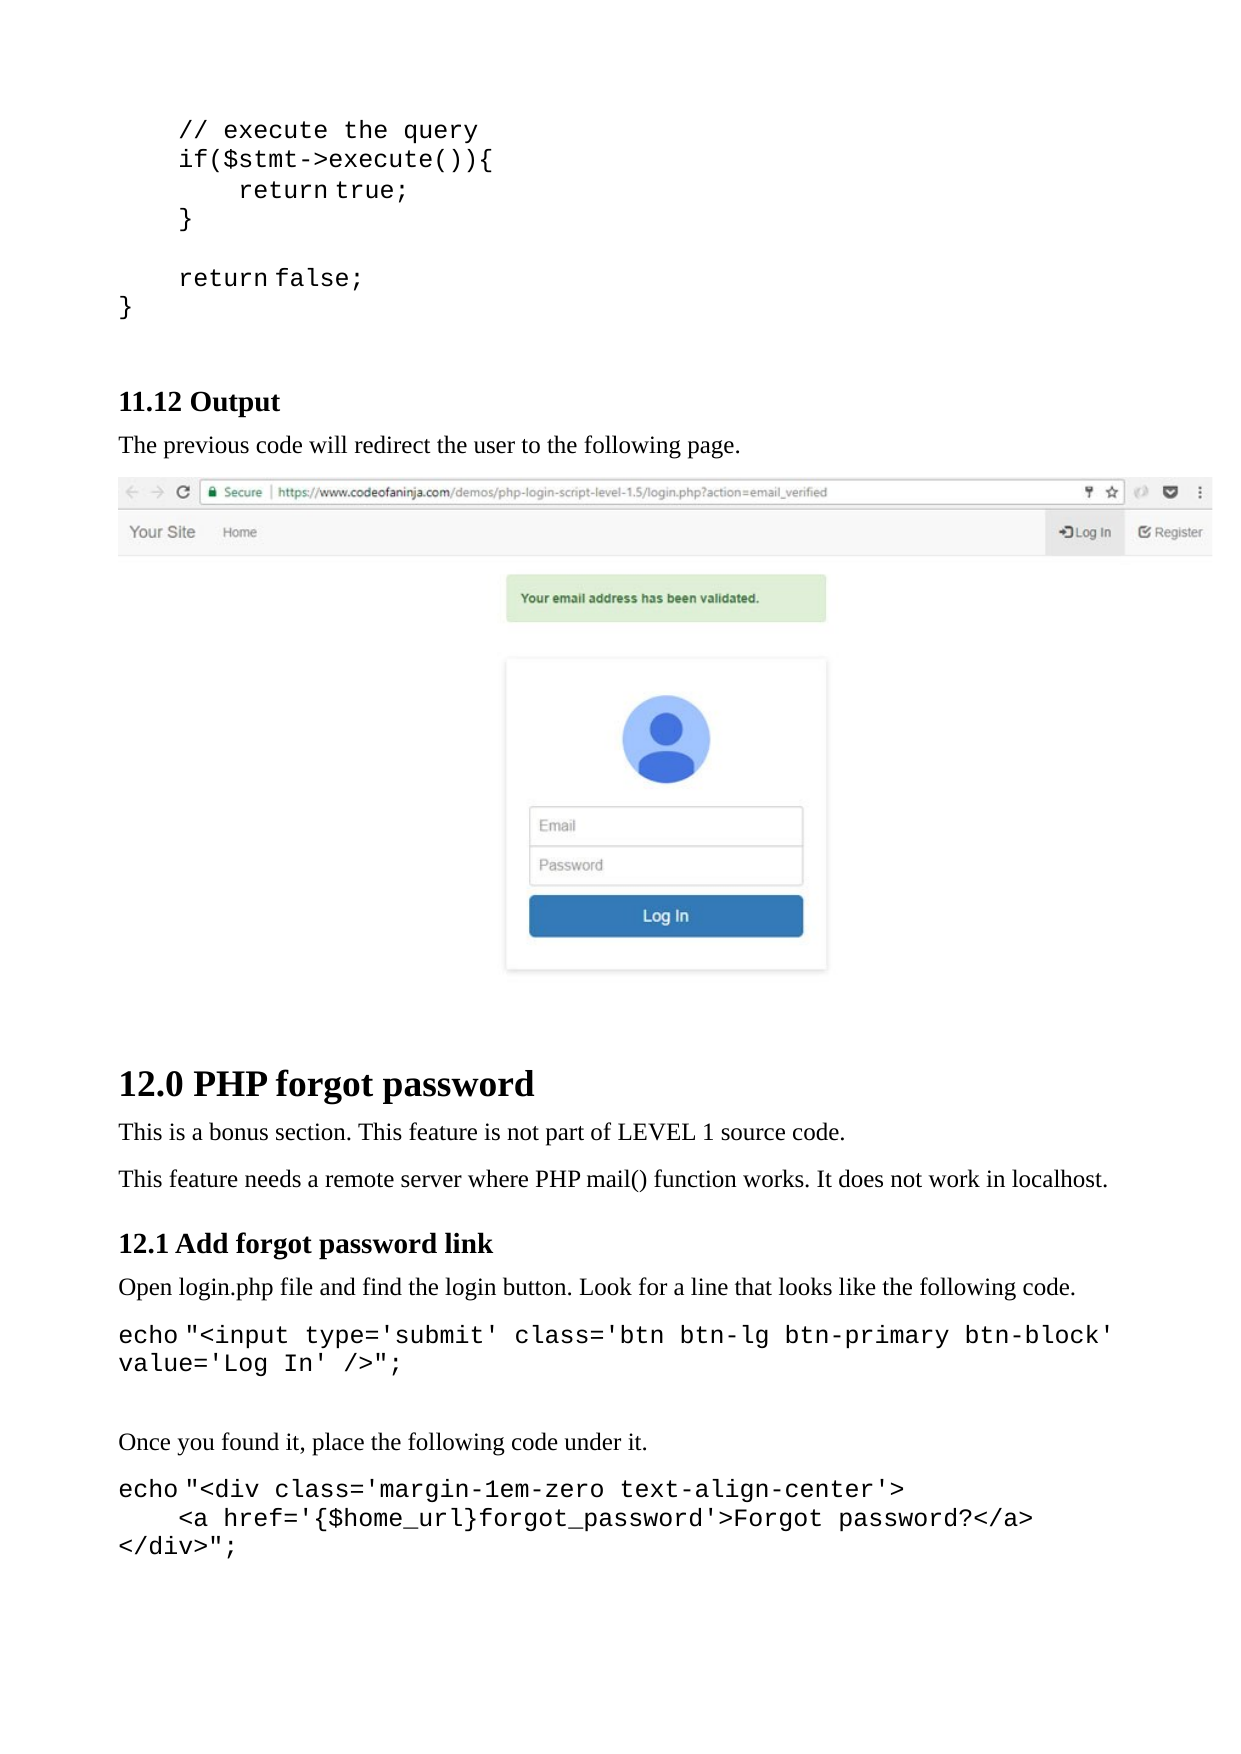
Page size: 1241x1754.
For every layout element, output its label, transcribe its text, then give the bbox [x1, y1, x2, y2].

text Open login.php file and find the login button. Look for a line that looks like the following code. [118, 1272, 1122, 1301]
text This feature needs a remote server where PHP mail() function works. It does not work in localhost. [118, 1164, 1122, 1193]
text Once you found it, place the following code under it. [118, 1427, 1122, 1456]
table_header echo "<div class='margin-1em-zero text-align-center'> <a href='{$home_url}forgot_password'>Forgot password?</a> </div>"; [118, 1474, 1049, 1562]
subtitle 11.12 Output [118, 384, 1122, 418]
text This is a bonus section. This feature is not part of LEVEL 1 source code. [118, 1117, 1122, 1145]
table_header // execute the query if($stmt->execute()){ return true; } return false; } [118, 118, 1122, 322]
picture [118, 477, 1213, 1022]
subtitle 12.1 Add forgot password link [118, 1226, 1122, 1260]
subtitle 12.0 PHP forgot password [118, 1061, 1122, 1104]
text The previous code will redirect the user to the following page. [118, 430, 1122, 459]
table_header echo "<input type='submit' class='btn btn-lg btn-primary btn-block' value='Log In' />"; [118, 1320, 1122, 1379]
